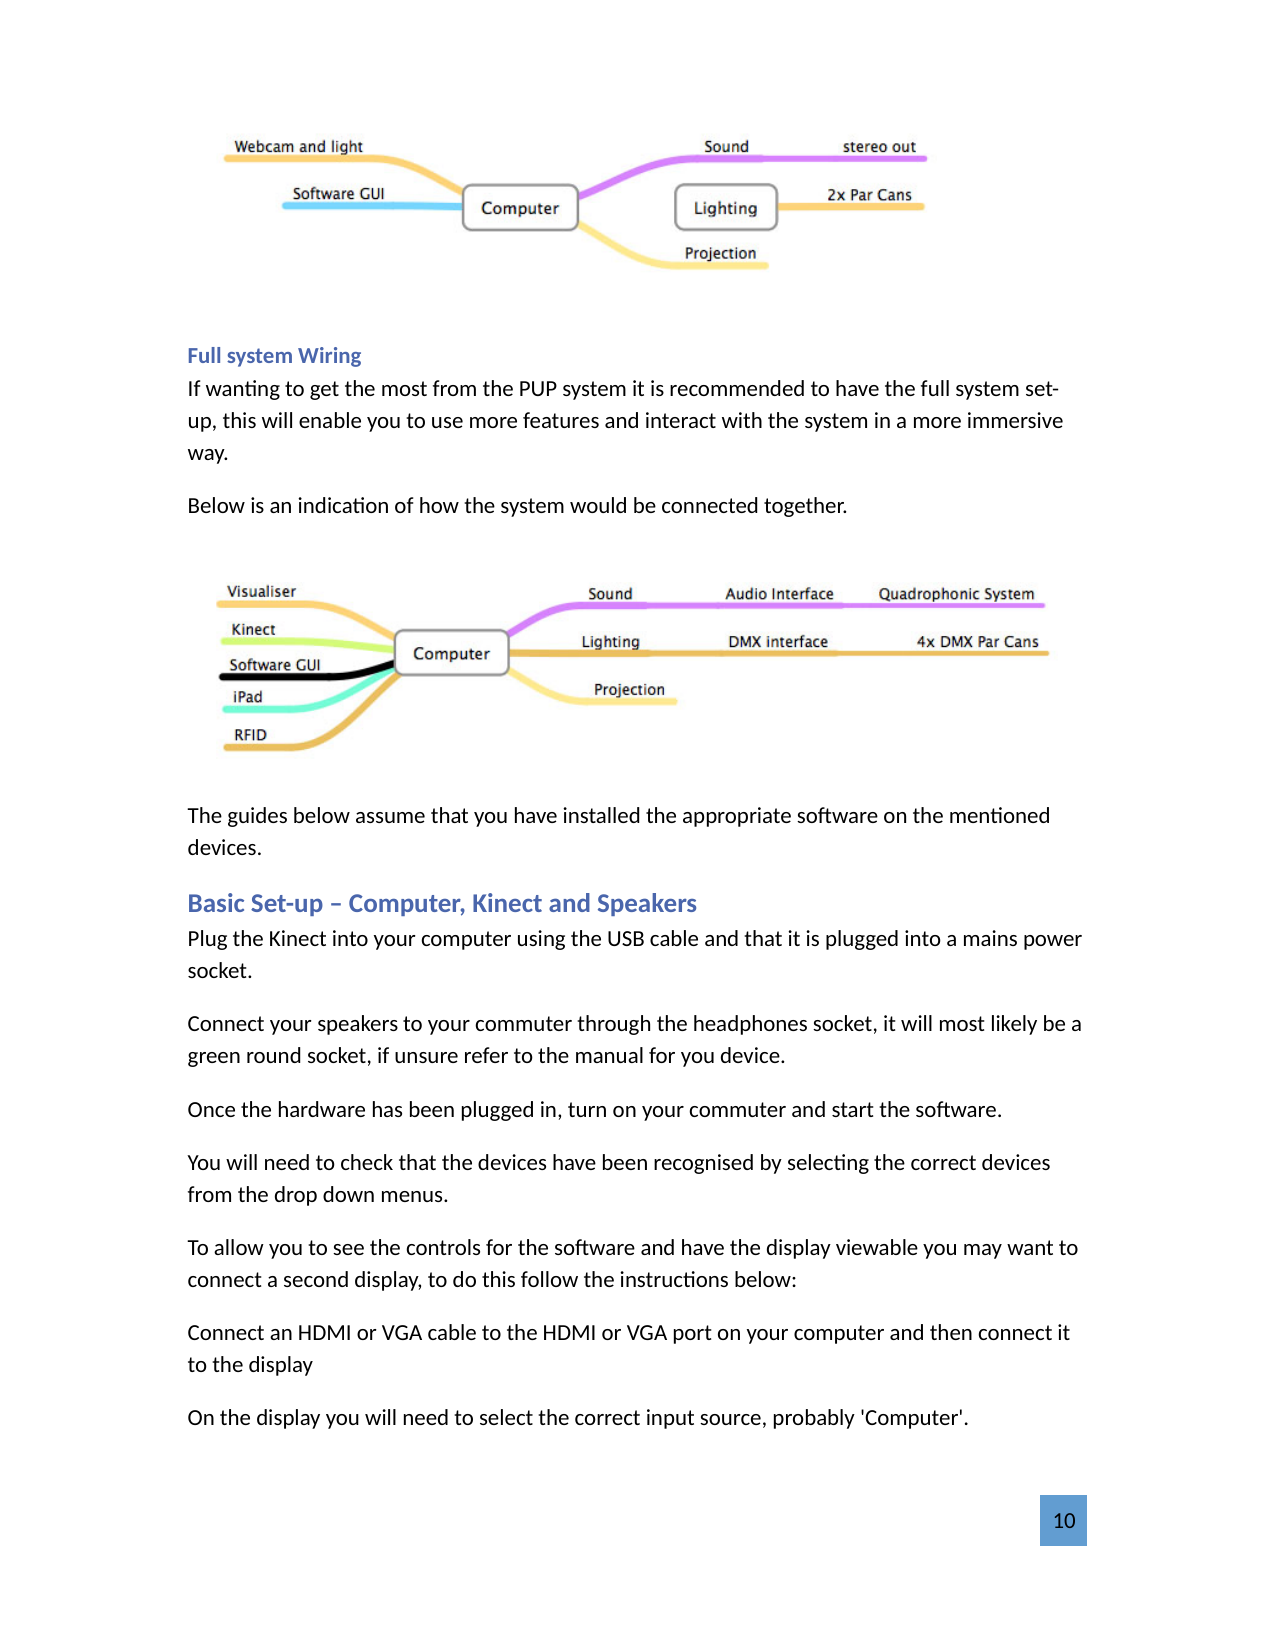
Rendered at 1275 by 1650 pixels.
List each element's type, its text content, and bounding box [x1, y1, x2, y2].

text Plug the Kinect into your computer using the USB cable and that it is plugged into a mains power socket. [187, 924, 1087, 984]
text On the display you will need to select the correct input source, probably 'Computer'. [187, 1403, 1087, 1431]
picture [187, 84, 990, 317]
text You will need to check that the devices have been recognised by selecting the correct devices from the drop down menus. [187, 1148, 1087, 1208]
subtitle Basic Set-up – Computer, Kinect and Speakers [187, 886, 1087, 919]
text If wanting to get the most from the PUP system it is recommended to have the full system set-up, this will enable you to use more features and interact with the system in a more immersive way. [187, 374, 1087, 466]
picture [187, 543, 1086, 776]
subtitle Full system Wiring [187, 341, 1087, 369]
text The guides below assume that you have installed the appropriate software on the mentioned devices. [187, 801, 1087, 861]
text Below is an indication of how the system would be connected together. [187, 491, 1087, 519]
text Once the hardware has been plugged in, turn on your commuter and start the software. [187, 1095, 1087, 1123]
text Connect your speakers to your commuter through the headphones socket, it will most likely be a green round socket, if unsure refer to the manual for you device. [187, 1009, 1087, 1070]
text Connect an HDMI or VGA cable to the HDMI or VGA port on your computer and then connect it to the display [187, 1318, 1087, 1378]
text To allow you to see the controls for the software and have the display viewable you may want to connect a second display, to do this follow the instructions below: [187, 1233, 1087, 1293]
